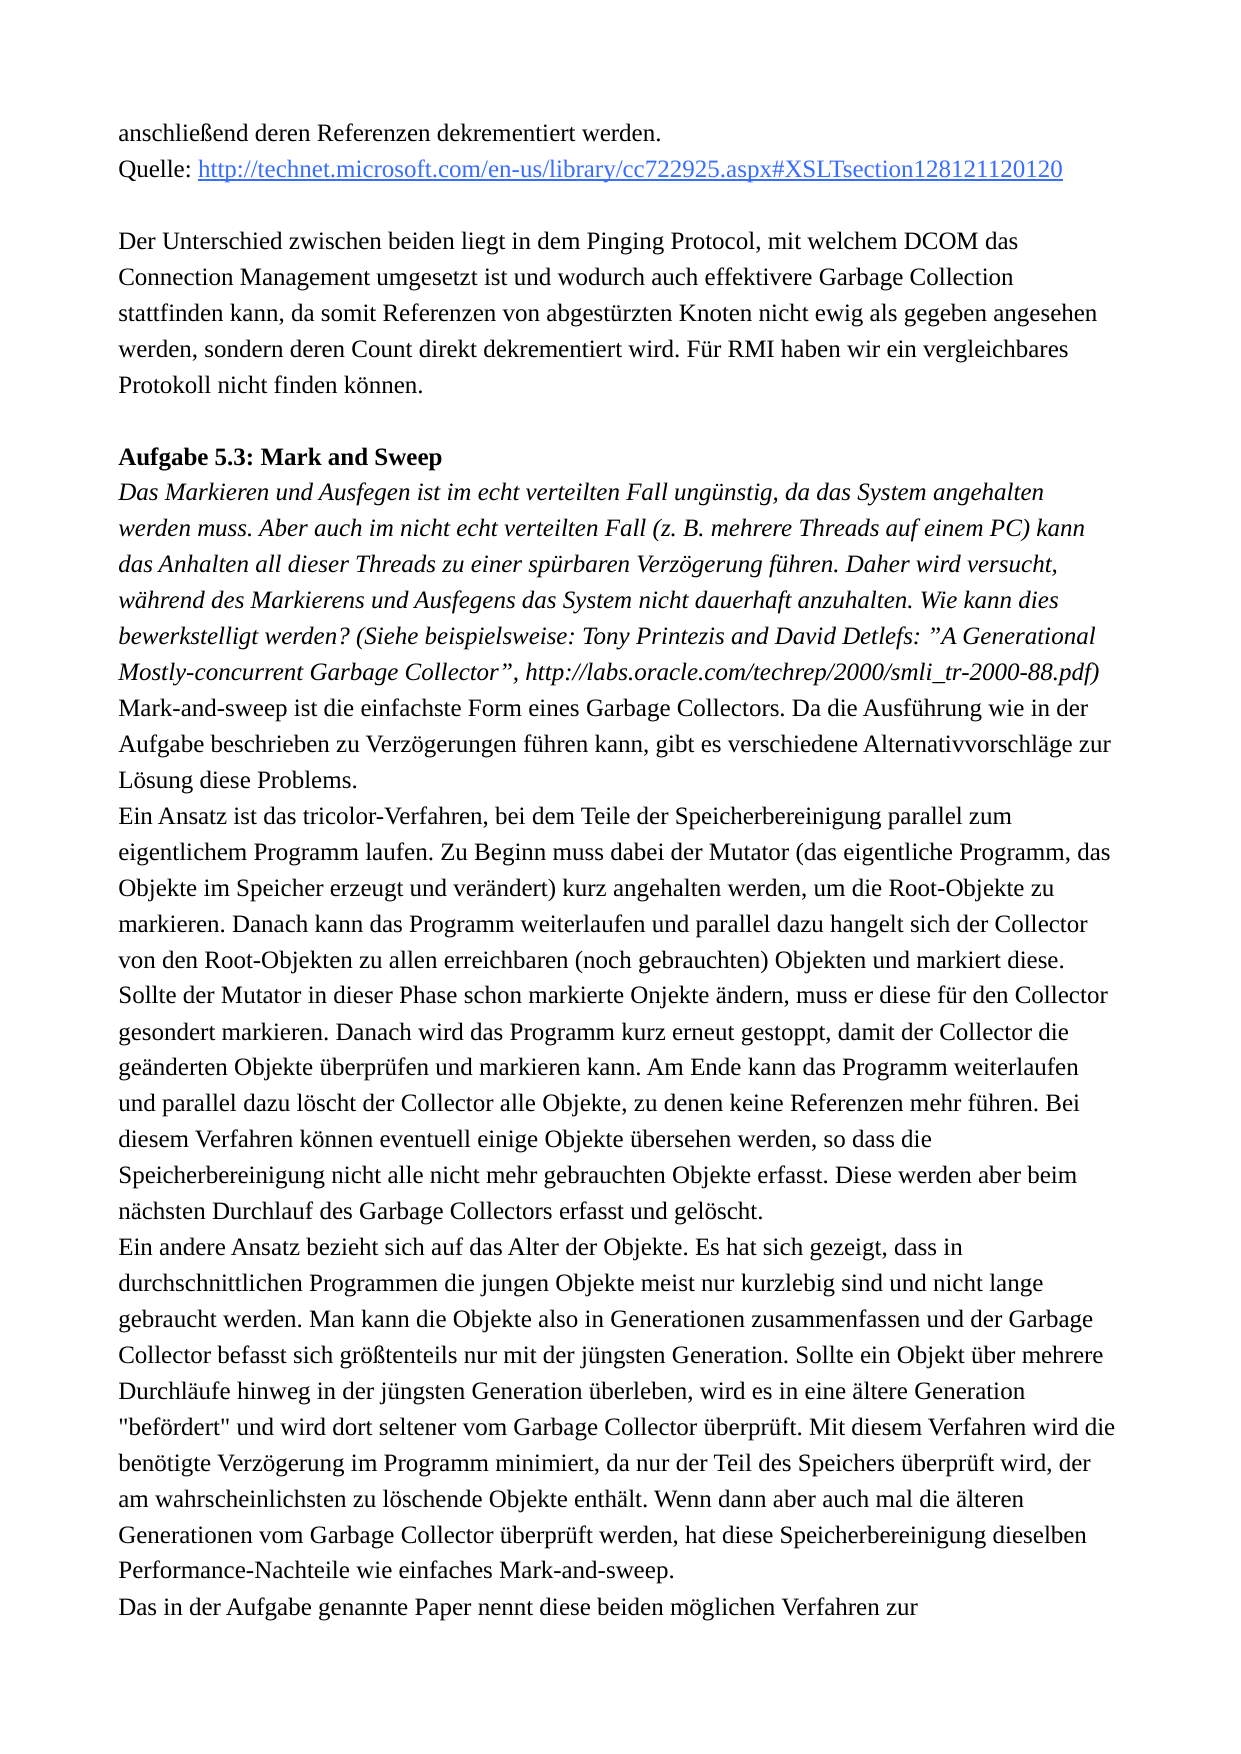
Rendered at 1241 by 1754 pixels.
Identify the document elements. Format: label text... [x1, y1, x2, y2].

text Der Unterschied zwischen beiden liegt in dem Pinging Protocol, mit welchem DCOM das Connection Management umgesetzt ist und wodurch auch effektivere Garbage Collection stattfinden kann, da somit Referenzen von abgestürzten Knoten nicht ewig als gegeben angesehen werden, sondern deren Count direkt dekrementiert wird. Für RMI haben wir ein vergleichbares Protokoll nicht finden können. [118, 226, 1122, 398]
text Aufgabe 5.3: Mark and Sweep [118, 442, 1122, 470]
text Ein andere Ansatz bezieht sich auf das Alter der Objekte. Es hat sich gezeigt, dass in durchschnittlichen Programmen die jungen Objekte meist nur kurzlebig sind und nicht lange gebraucht werden. Man kann die Objekte also in Generationen zusammenfassen und der Garbage Collector befasst sich größtenteils nur mit der jüngsten Generation. Sollte ein Objekt über mehrere Durchläufe hinweg in der jüngsten Generation überleben, wird es in eine ältere Generation "befördert" und wird dort seltener vom Garbage Collector überprüft. Mit diesem Verfahren wird die benötigte Verzögerung im Programm minimiert, da nur der Teil des Speichers überprüft wird, der am wahrscheinlichsten zu löschende Objekte enthält. Wenn dann aber auch mal die älteren Generationen vom Garbage Collector überprüft werden, hat diese Speicherbereinigung dieselben Performance-Nachteile wie einfaches Mark-and-sweep. [118, 1232, 1122, 1584]
text Mark-and-sweep ist die einfachste Form eines Garbage Collectors. Da die Ausführung wie in der Aufgabe beschrieben zu Verzögerungen führen kann, gibt es verschiedene Alternativvorschläge zur Lösung diese Problems. [118, 693, 1122, 794]
text anschließend deren Referenzen dekrementiert werden. [118, 118, 1122, 147]
text Das Markieren und Ausfegen ist im echt verteilten Fall ungünstig, da das System angehalten werden muss. Aber auch im nicht echt verteilten Fall (z. B. mehrere Threads auf einem PC) kann das Anhalten all dieser Threads zu einer spürbaren Verzögerung führen. Daher wird versucht, während des Markierens und Ausfegens das System nicht dauerhaft anzuhalten. Wie kann dies bewerkstelligt werden? (Siehe beispielsweise: Tony Printezis and David Detlefs: ”A Generational Mostly-concurrent Garbage Collector”, http://labs.oracle.com/techrep/2000/smli_tr-2000-88.pdf) [118, 477, 1122, 686]
text Ein Ansatz ist das tricolor-Verfahren, bei dem Teile der Speicherbereinigung parallel zum eigentlichem Programm laufen. Zu Beginn muss dabei der Mutator (das eigentliche Programm, das Objekte im Speicher erzeugt und verändert) kurz angehalten werden, um die Root-Objekte zu markieren. Danach kann das Programm weiterlaufen und parallel dazu hangelt sich der Collector von den Root-Objekten zu allen erreichbaren (noch gebrauchten) Objekten und markiert diese. Sollte der Mutator in dieser Phase schon markierte Onjekte ändern, muss er diese für den Collector gesondert markieren. Danach wird das Programm kurz erneut gestoppt, damit der Collector die geänderten Objekte überprüfen und markieren kann. Am Ende kann das Programm weiterlaufen und parallel dazu löscht der Collector alle Objekte, zu denen keine Referenzen mehr führen. Bei diesem Verfahren können eventuell einige Objekte übersehen werden, so dass die Speicherbereinigung nicht alle nicht mehr gebrauchten Objekte erfasst. Diese werden aber beim nächsten Durchlauf des Garbage Collectors erfasst und gelöscht. [118, 801, 1122, 1225]
text Das in der Aufgabe genannte Paper nennt diese beiden möglichen Verfahren zur [118, 1592, 1122, 1620]
text Quelle: http://technet.microsoft.com/en-us/library/cc722925.aspx#XSLTsection128121120120 [118, 154, 1122, 183]
